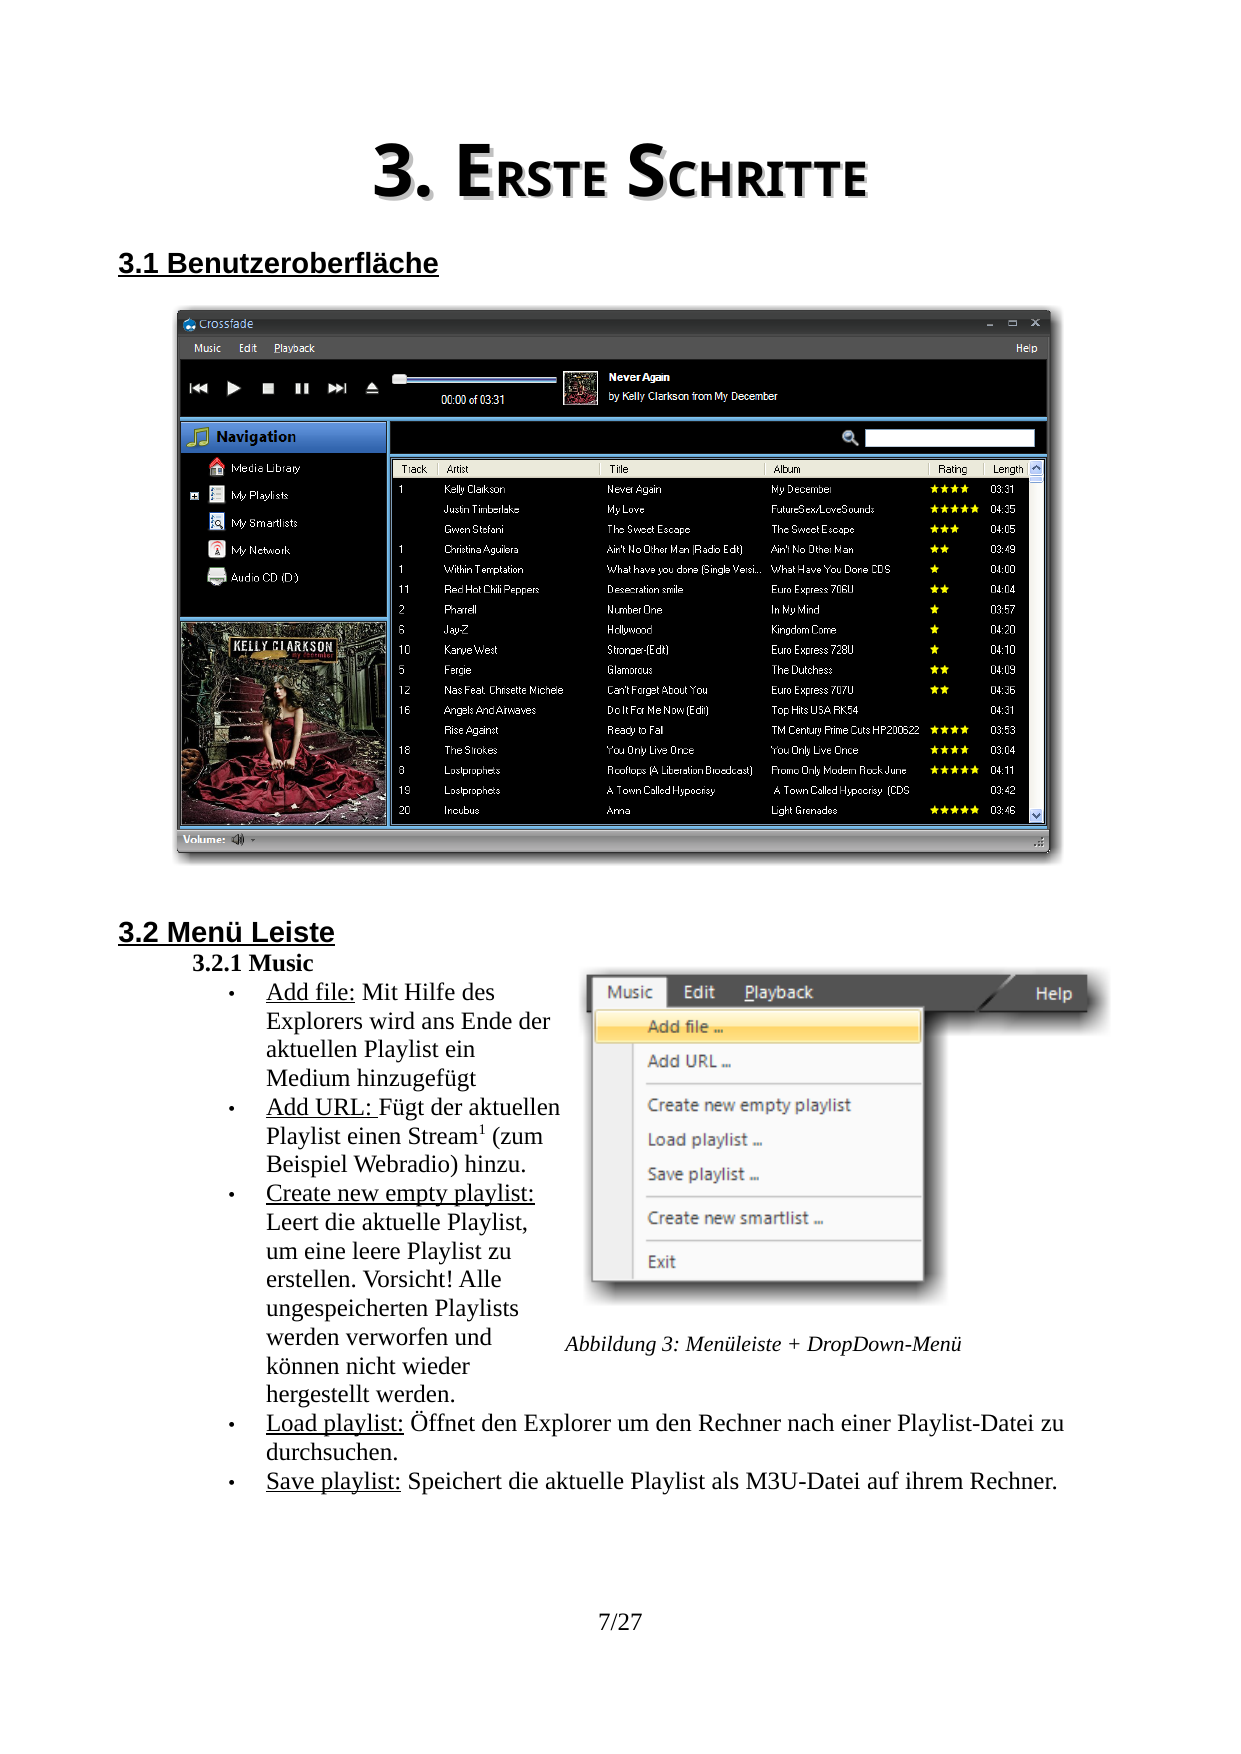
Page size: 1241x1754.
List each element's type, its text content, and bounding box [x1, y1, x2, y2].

subtitle 3.1 Benutzeroberfläche [118, 246, 1122, 280]
list Load playlist: Öffnet den Explorer um den Rechner nach einer Playlist-Datei zu durchsuchen. [228, 1408, 1122, 1466]
list Add file: Mit Hilfe des Explorers wird ans Ende der aktuellen Playlist ein Medium hinzugefügt [228, 977, 565, 1092]
subtitle 3. Erste Schritte [118, 118, 1122, 217]
subtitle 3.2 Menü Leiste [118, 915, 1122, 948]
list Save playlist: Speichert die aktuelle Playlist als M3U-Datei auf ihrem Rechner. [228, 1466, 1122, 1494]
list Add URL: Fügt der aktuellen Playlist einen Stream1 (zum Beispiel Webradio) hinzu. [228, 1092, 565, 1178]
text Abbildung 3: Menüleiste + DropDown-Menü [565, 1331, 1135, 1356]
list Create new empty playlist: Leert die aktuelle Playlist, um eine leere Playlist zu erstellen. Vorsicht! Alle ungespeicherten Playlists werden verworfen und können nicht wieder hergestellt werden. [228, 1178, 1122, 1408]
picture [168, 300, 1072, 874]
picture [565, 954, 1136, 1331]
subtitle 3.2.1 Music [118, 948, 1122, 977]
